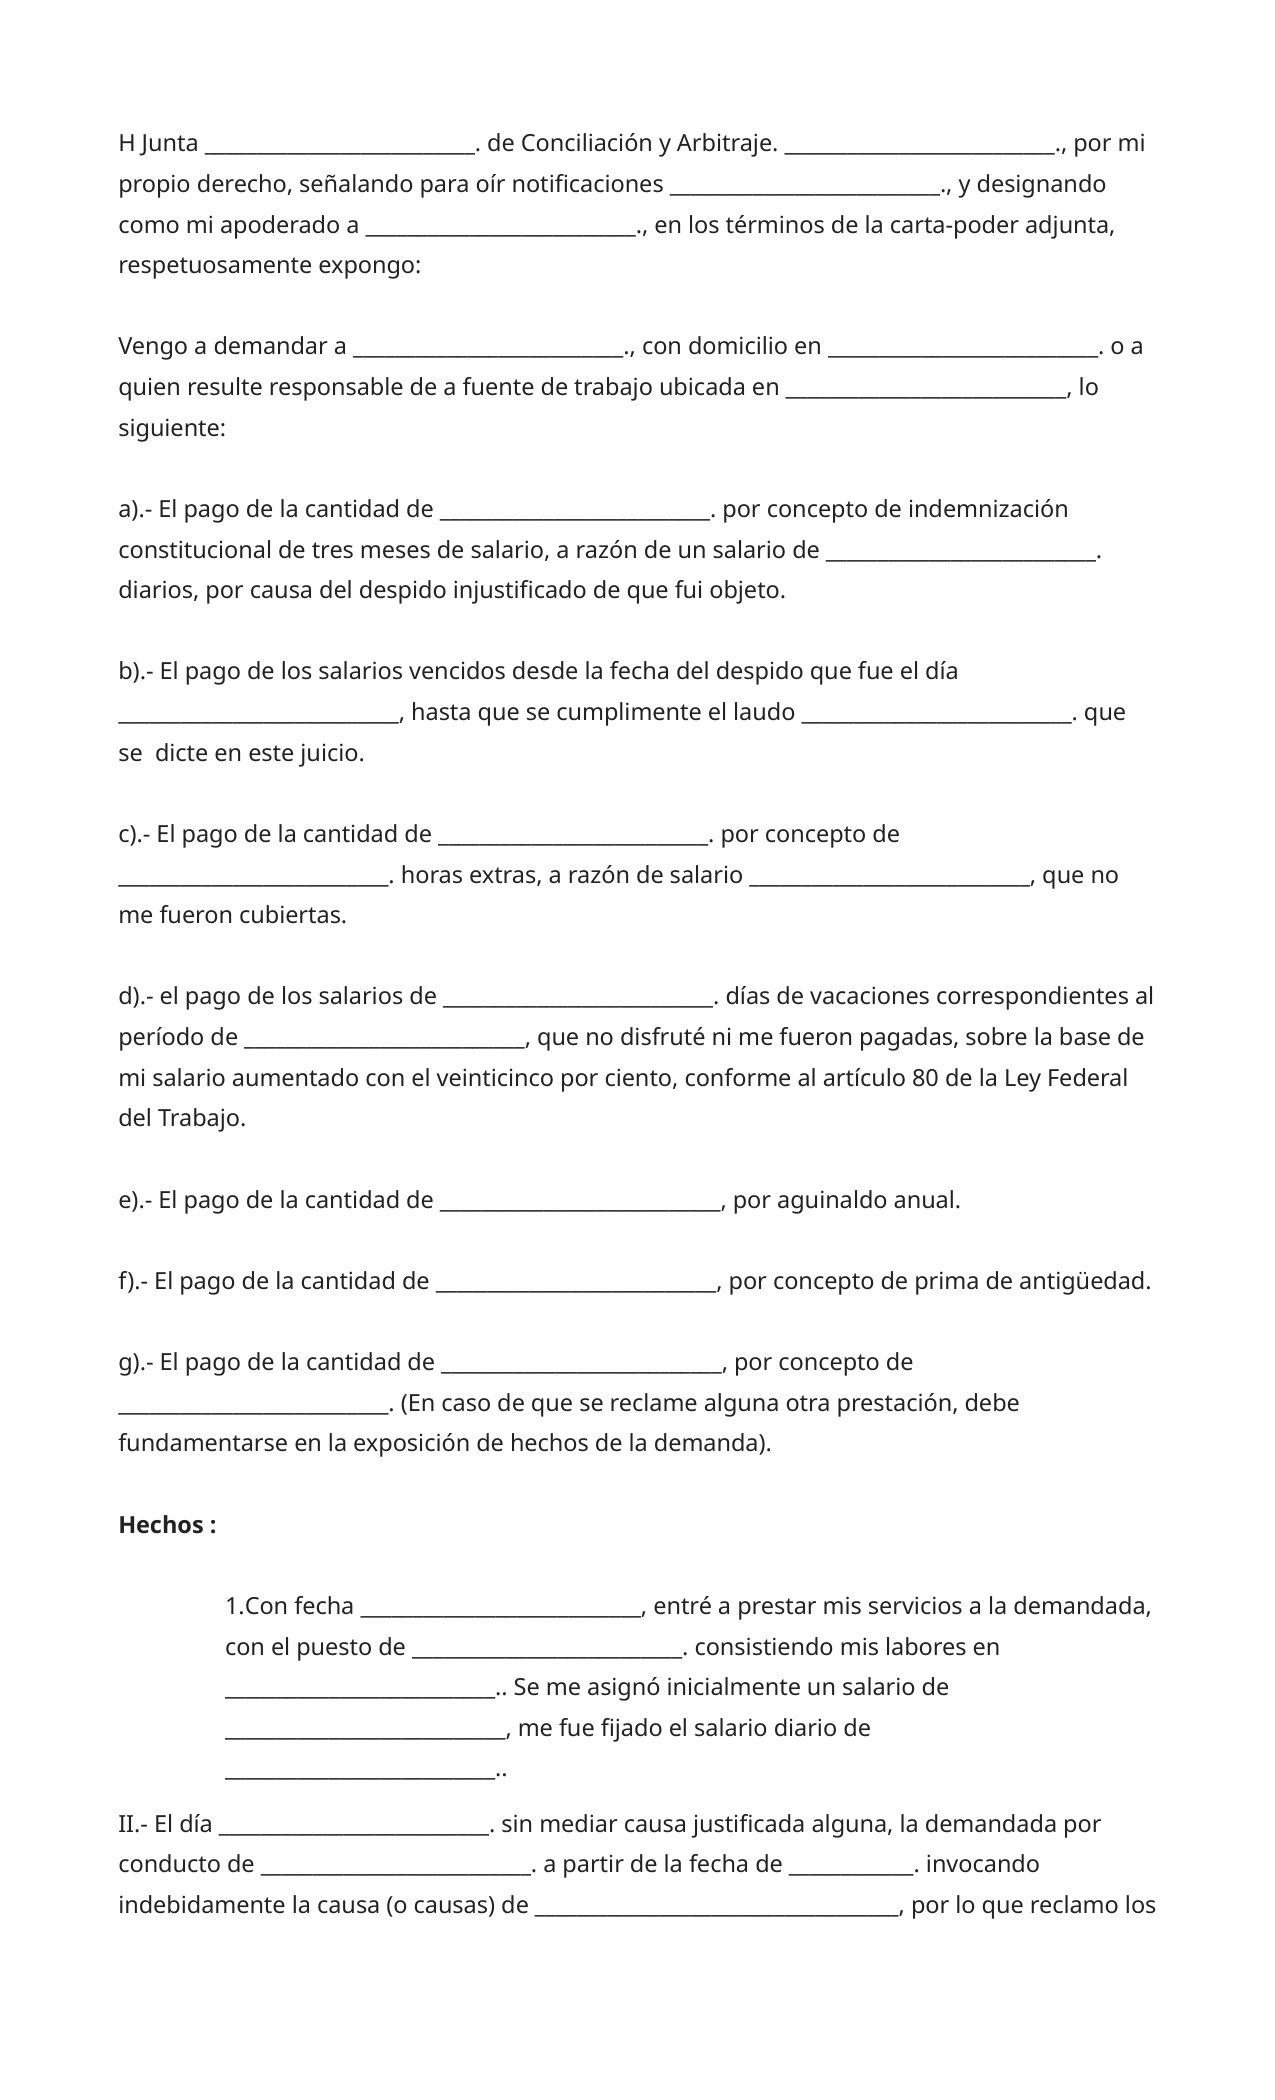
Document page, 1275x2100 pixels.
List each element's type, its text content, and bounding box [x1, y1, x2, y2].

list Con fecha ___________________________, entré a prestar mis servicios a la demandada, con el puesto de __________________________. consistiendo mis labores en __________________________.. Se me asignó inicialmente un salario de ___________________________, me fue fijado el salario diario de __________________________.. [151, 1581, 1157, 1784]
text g).- El pago de la cantidad de ___________________________, por concepto de __________________________. (En caso de que se reclame alguna otra prestación, debe fundamentarse en la exposición de hechos de la demanda). [118, 1337, 1157, 1459]
text e).- El pago de la cantidad de ___________________________, por aguinaldo anual. [118, 1174, 1157, 1215]
text Vengo a demandar a __________________________., con domicilio en __________________________. o a quien resulte responsable de a fuente de trabajo ubicada en ___________________________, lo siguiente: [118, 321, 1157, 443]
text b).- El pago de los salarios vencidos desde la fecha del despido que fue el día ___________________________, hasta que se cumplimente el laudo __________________________. que se dicte en este juicio. [118, 646, 1157, 768]
text f).- El pago de la cantidad de ___________________________, por concepto de prima de antigüedad. [118, 1256, 1157, 1296]
text a).- El pago de la cantidad de __________________________. por concepto de indemnización constitucional de tres meses de salario, a razón de un salario de __________________________. diarios, por causa del despido injustificado de que fui objeto. [118, 484, 1157, 606]
text II.- El día __________________________. sin mediar causa justificada alguna, la demandada por conducto de __________________________. a partir de la fecha de ____________. invocando indebidamente la causa (o causas) de ___________________________________, por lo que reclamo los [118, 1798, 1157, 1920]
text H Junta __________________________. de Conciliación y Arbitraje. __________________________., por mi propio derecho, señalando para oír notificaciones __________________________., y designando como mi apoderado a __________________________., en los términos de la carta-poder adjunta, respetuosamente expongo: [118, 118, 1157, 281]
text Hechos : [118, 1499, 1157, 1540]
text c).- El pago de la cantidad de __________________________. por concepto de __________________________. horas extras, a razón de salario ___________________________, que no me fueron cubiertas. [118, 809, 1157, 931]
text d).- el pago de los salarios de __________________________. días de vacaciones correspondientes al período de ___________________________, que no disfruté ni me fueron pagadas, sobre la base de mi salario aumentado con el veinticinco por ciento, conforme al artículo 80 de la Ley Federal del Trabajo. [118, 971, 1157, 1134]
